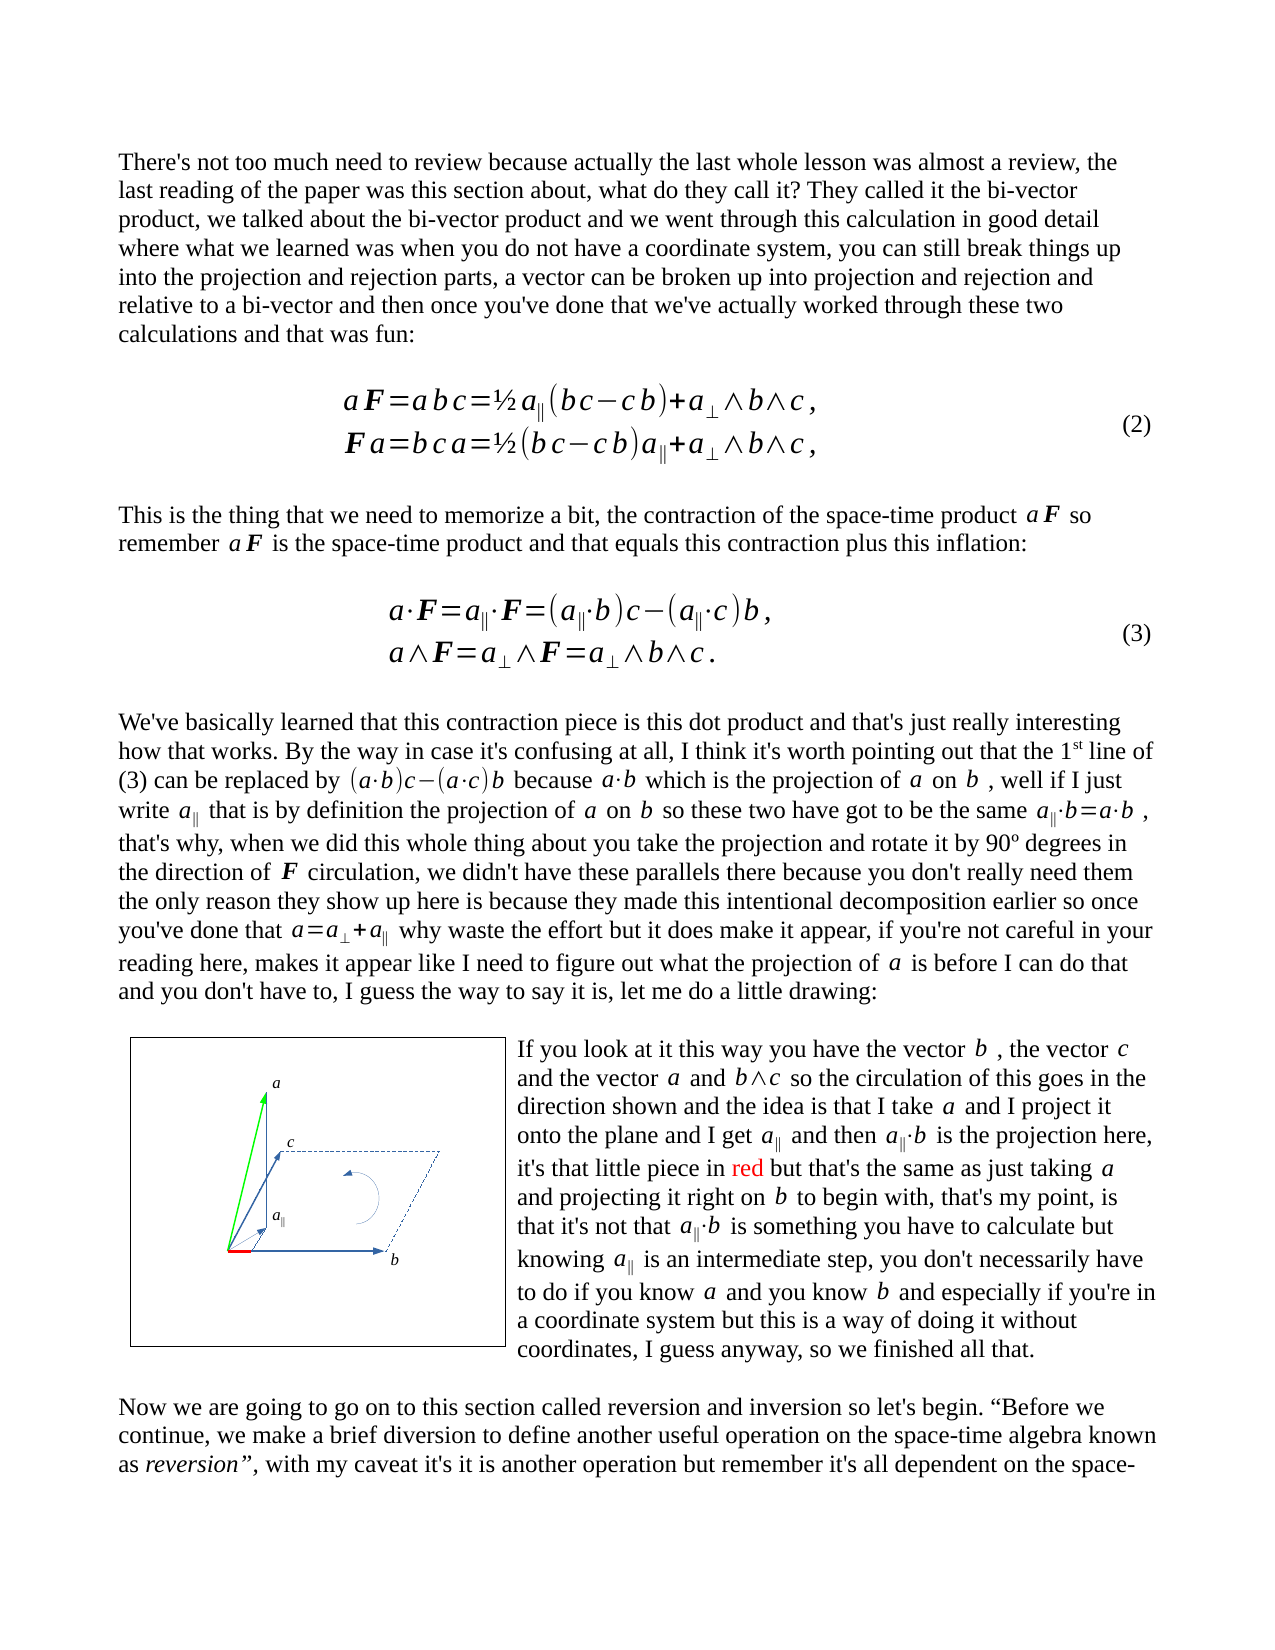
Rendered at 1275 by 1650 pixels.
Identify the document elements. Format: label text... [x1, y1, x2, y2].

text that it's not thatis something you have to calculate but knowingis an intermediate step, you don't necessarily have to do if you knowand you knowand especially if you're in a coordinate system but this is a way of doing it without coordinates, I guess anyway, so we finished all that. [118, 1211, 1157, 1363]
table_header [118, 586, 1041, 679]
table_header (3) [1041, 586, 1157, 679]
text This is the thing that we need to memorize a bit, the contraction of the space-time productso rememberis the space-time product and that equals this contraction plus this inflation: [118, 500, 1157, 557]
table_header (2) [1041, 377, 1157, 471]
text Now we are going to go on to this section called reversion and inversion so let's begin. “Before we continue, we make a brief diversion to define another useful operation on the space-time algebra known as reversion”, with my caveat it's it is another operation but remember it's all dependent on the space- [118, 1392, 1157, 1478]
text If you look at it this way you have the vector, the vectorand the vectorandso the circulation of this goes in the direction shown and the idea is that I takeand I project it onto the plane and I getand thenis the projection here, it's that little piece in red but that's the same as just takingand projecting it right onto begin with, that's my point, is [131, 1038, 505, 1346]
text If you look at it this way you have the vector, the vectorand the vectorandso the circulation of this goes in the direction shown and the idea is that I takeand I project it onto the plane and I getand thenis the projection here, it's that little piece in red but that's the same as just takingand projecting it right onto begin with, that's my point, is [118, 1034, 1157, 1211]
text We've basically learned that this contraction piece is this dot product and that's just really interesting how that works. By the way in case it's confusing at all, I think it's worth pointing out that the 1st line of (3) can be replaced bybecausewhich is the projection ofon, well if I just writethat is by definition the projection ofonso these two have got to be the same, that's why, when we did this whole thing about you take the projection and rotate it by 90º degrees in the direction ofcirculation, we didn't have these parallels there because you don't really need them the only reason they show up here is because they made this intentional decomposition earlier so once you've done thatwhy waste the effort but it does make it appear, if you're not careful in your reading here, makes it appear like I need to figure out what the projection ofis before I can do that and you don't have to, I guess the way to say it is, let me do a little drawing: [118, 707, 1157, 1005]
text There's not too much need to review because actually the last whole lesson was almost a review, the last reading of the paper was this section about, what do they call it? They called it the bi-vector product, we talked about the bi-vector product and we went through this calculation in good detail where what we learned was when you do not have a coordinate system, you can still break things up into the projection and rejection parts, a vector can be broken up into projection and rejection and relative to a bi-vector and then once you've done that we've actually worked through these two calculations and that was fun: [118, 147, 1157, 348]
table_header [118, 377, 1041, 471]
